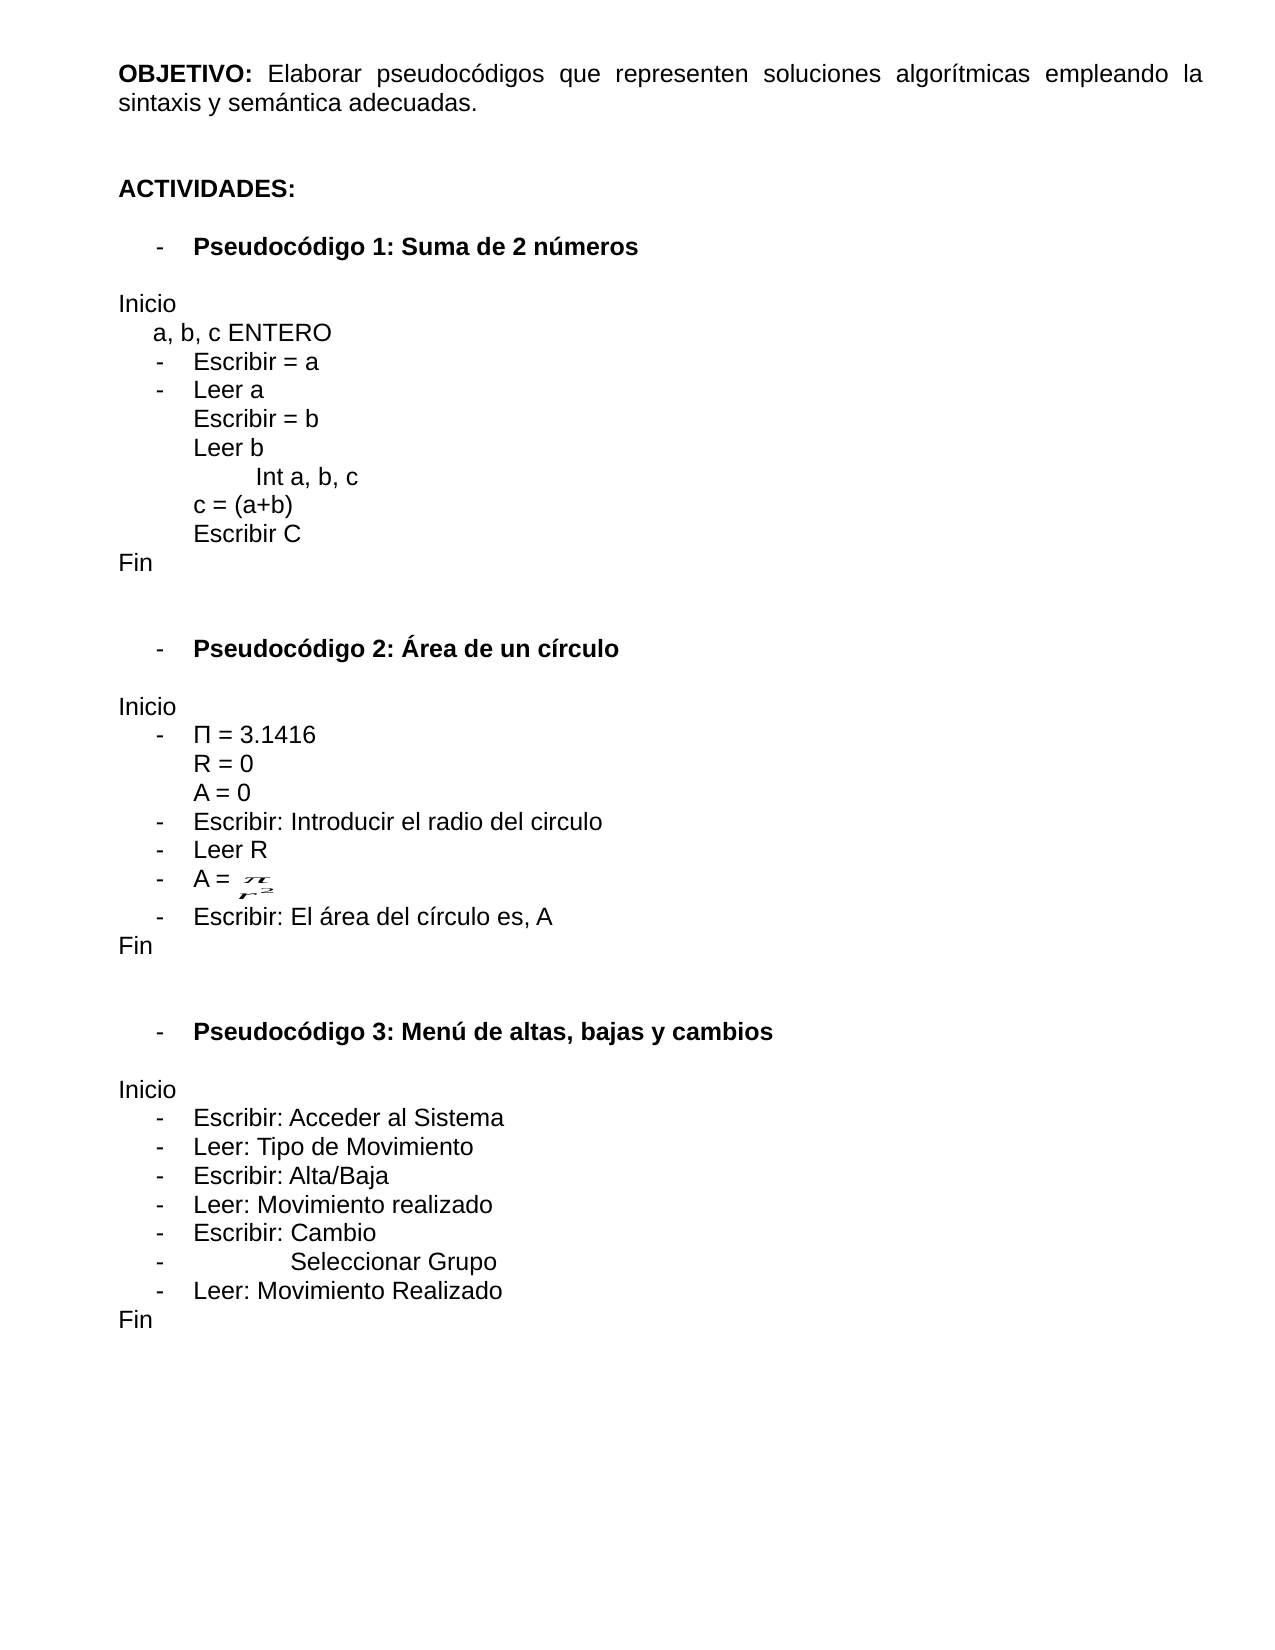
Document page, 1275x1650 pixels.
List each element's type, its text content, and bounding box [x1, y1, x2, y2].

list Escribir: Alta/Baja [156, 1161, 1205, 1190]
text OBJETIVO: Elaborar pseudocódigos que representen soluciones algorítmicas empleando la sintaxis y semántica adecuadas. [118, 59, 1205, 117]
text Escribir C [193, 519, 1205, 548]
list Leer: Movimiento Realizado [156, 1276, 1205, 1305]
text Escribir = b [193, 404, 1205, 433]
text A = 0 [193, 778, 1205, 807]
text Fin [118, 931, 1205, 960]
list Escribir: Acceder al Sistema [156, 1103, 1205, 1132]
text Int a, b, c [193, 462, 1205, 490]
list Π = 3.1416 [156, 720, 1205, 749]
text Fin [118, 1305, 1205, 1333]
text a, b, c ENTERO [118, 318, 1205, 347]
list Escribir = a [156, 347, 1205, 375]
list Leer a [156, 375, 1205, 404]
text Leer b [193, 433, 1205, 462]
text c = (a+b) [193, 490, 1205, 519]
list Leer: Movimiento realizado [156, 1190, 1205, 1218]
list Pseudocódigo 3: Menú de altas, bajas y cambios [156, 1017, 1205, 1046]
list Leer R [156, 835, 1205, 864]
list Pseudocódigo 1: Suma de 2 números [156, 232, 1205, 260]
list Escribir: Introducir el radio del circulo [156, 807, 1205, 835]
list Seleccionar Grupo [156, 1247, 1205, 1276]
list Leer: Tipo de Movimiento [156, 1132, 1205, 1161]
list Escribir: Cambio [156, 1218, 1205, 1247]
list A = [156, 864, 1205, 902]
text ACTIVIDADES: [118, 174, 1205, 203]
text Inicio [118, 692, 1205, 720]
text Inicio [118, 1075, 1205, 1103]
text R = 0 [193, 749, 1205, 778]
text Inicio [118, 289, 1205, 318]
text Fin [118, 548, 1205, 577]
list Escribir: El área del círculo es, A [156, 902, 1205, 931]
list Pseudocódigo 2: Área de un círculo [156, 634, 1205, 663]
